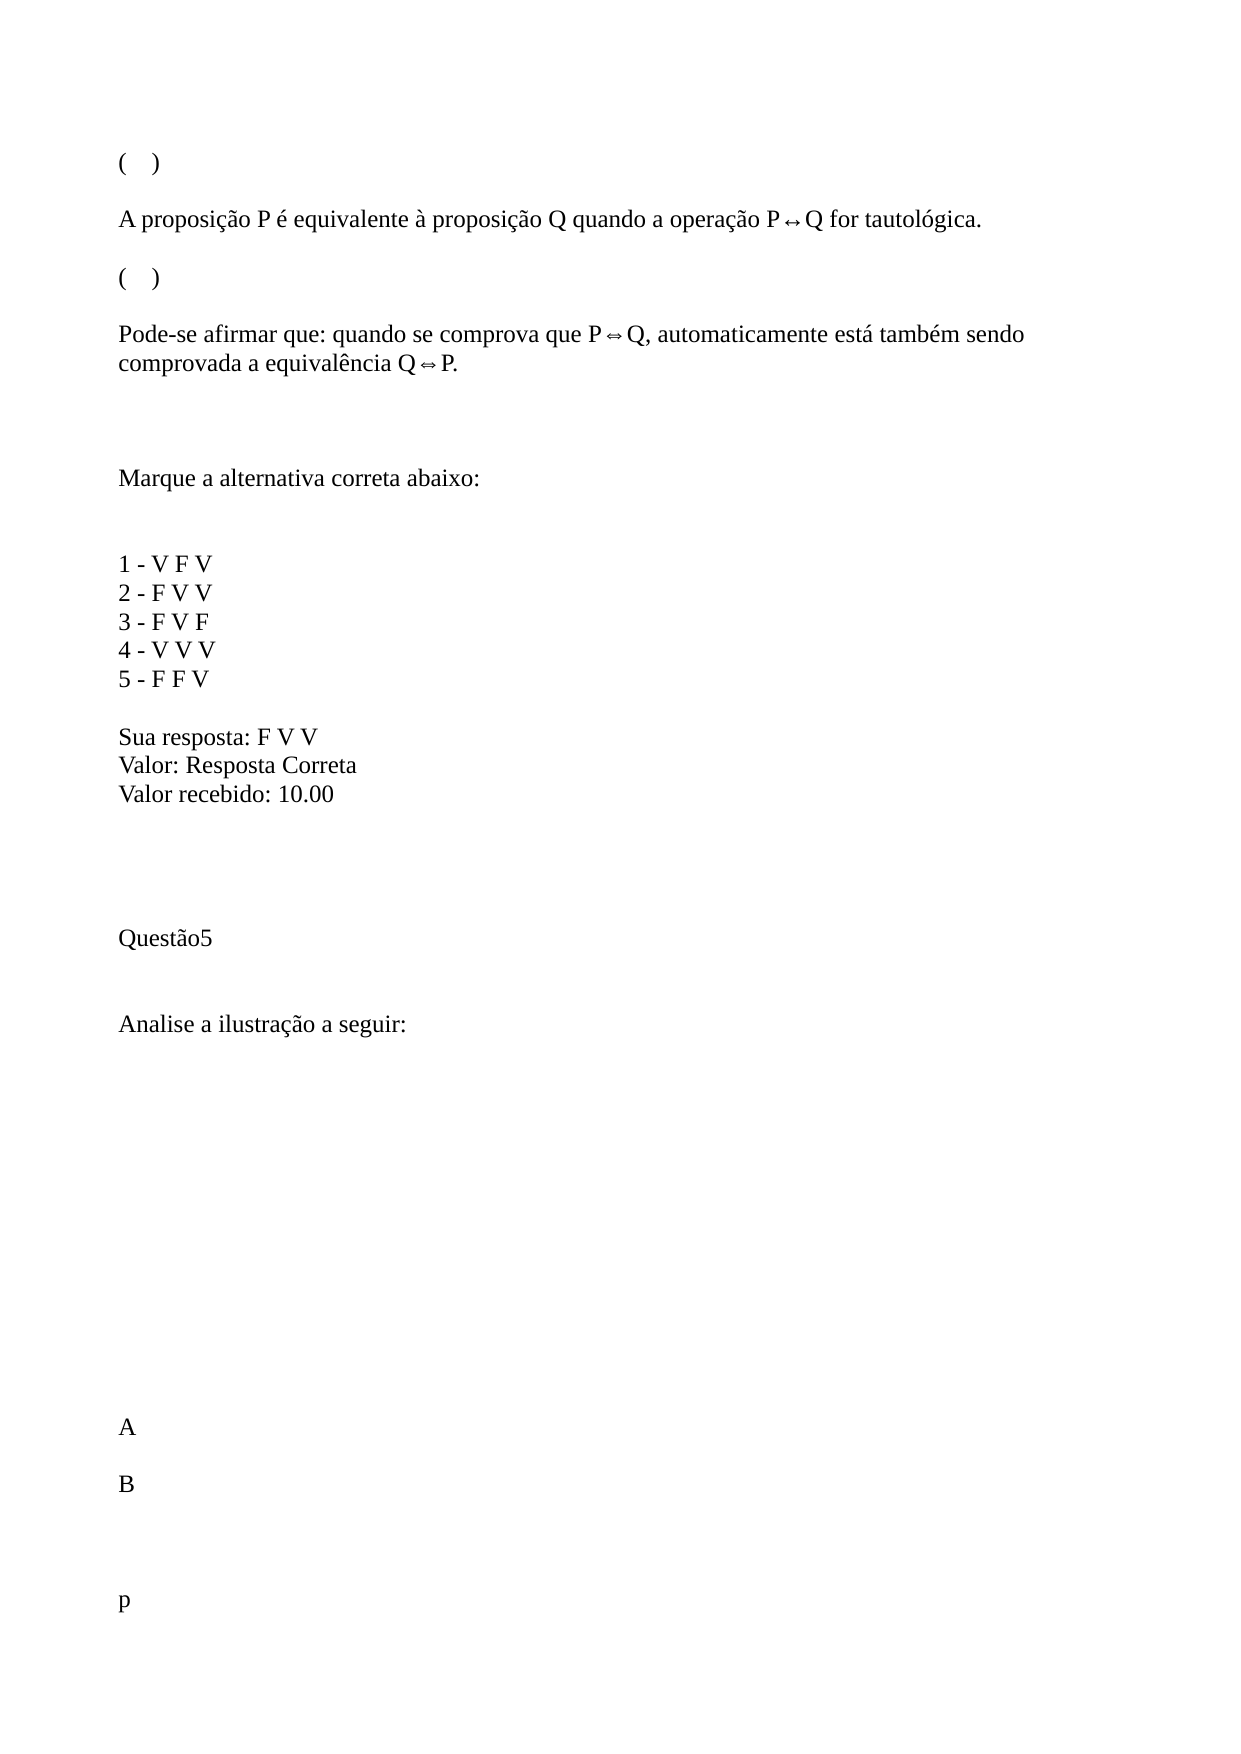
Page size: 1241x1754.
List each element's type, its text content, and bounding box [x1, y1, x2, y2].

text A [118, 1412, 1122, 1441]
text Marque a alternativa correta abaixo: [118, 463, 1122, 492]
text Valor: Resposta Correta [118, 751, 1122, 779]
text A proposição P é equivalente à proposição Q quando a operação P↔Q for tautológica. [118, 204, 1122, 233]
text ( ) [118, 147, 1122, 176]
text Sua resposta: F V V [118, 722, 1122, 751]
text Questão5 [118, 923, 1122, 952]
text 3 - F V F [118, 607, 1122, 636]
text 2 - F V V [118, 578, 1122, 607]
text 1 - V F V [118, 549, 1122, 578]
text Pode-se afirmar que: quando se comprova que P⇔Q, automaticamente está também sendo comprovada a equivalência Q⇔P. [118, 319, 1122, 377]
text p [118, 1584, 1122, 1613]
text Analise a ilustração a seguir: [118, 1009, 1122, 1038]
text B [118, 1469, 1122, 1498]
text 5 - F F V [118, 664, 1122, 693]
text ( ) [118, 262, 1122, 291]
text Valor recebido: 10.00 [118, 779, 1122, 808]
text 4 - V V V [118, 636, 1122, 664]
